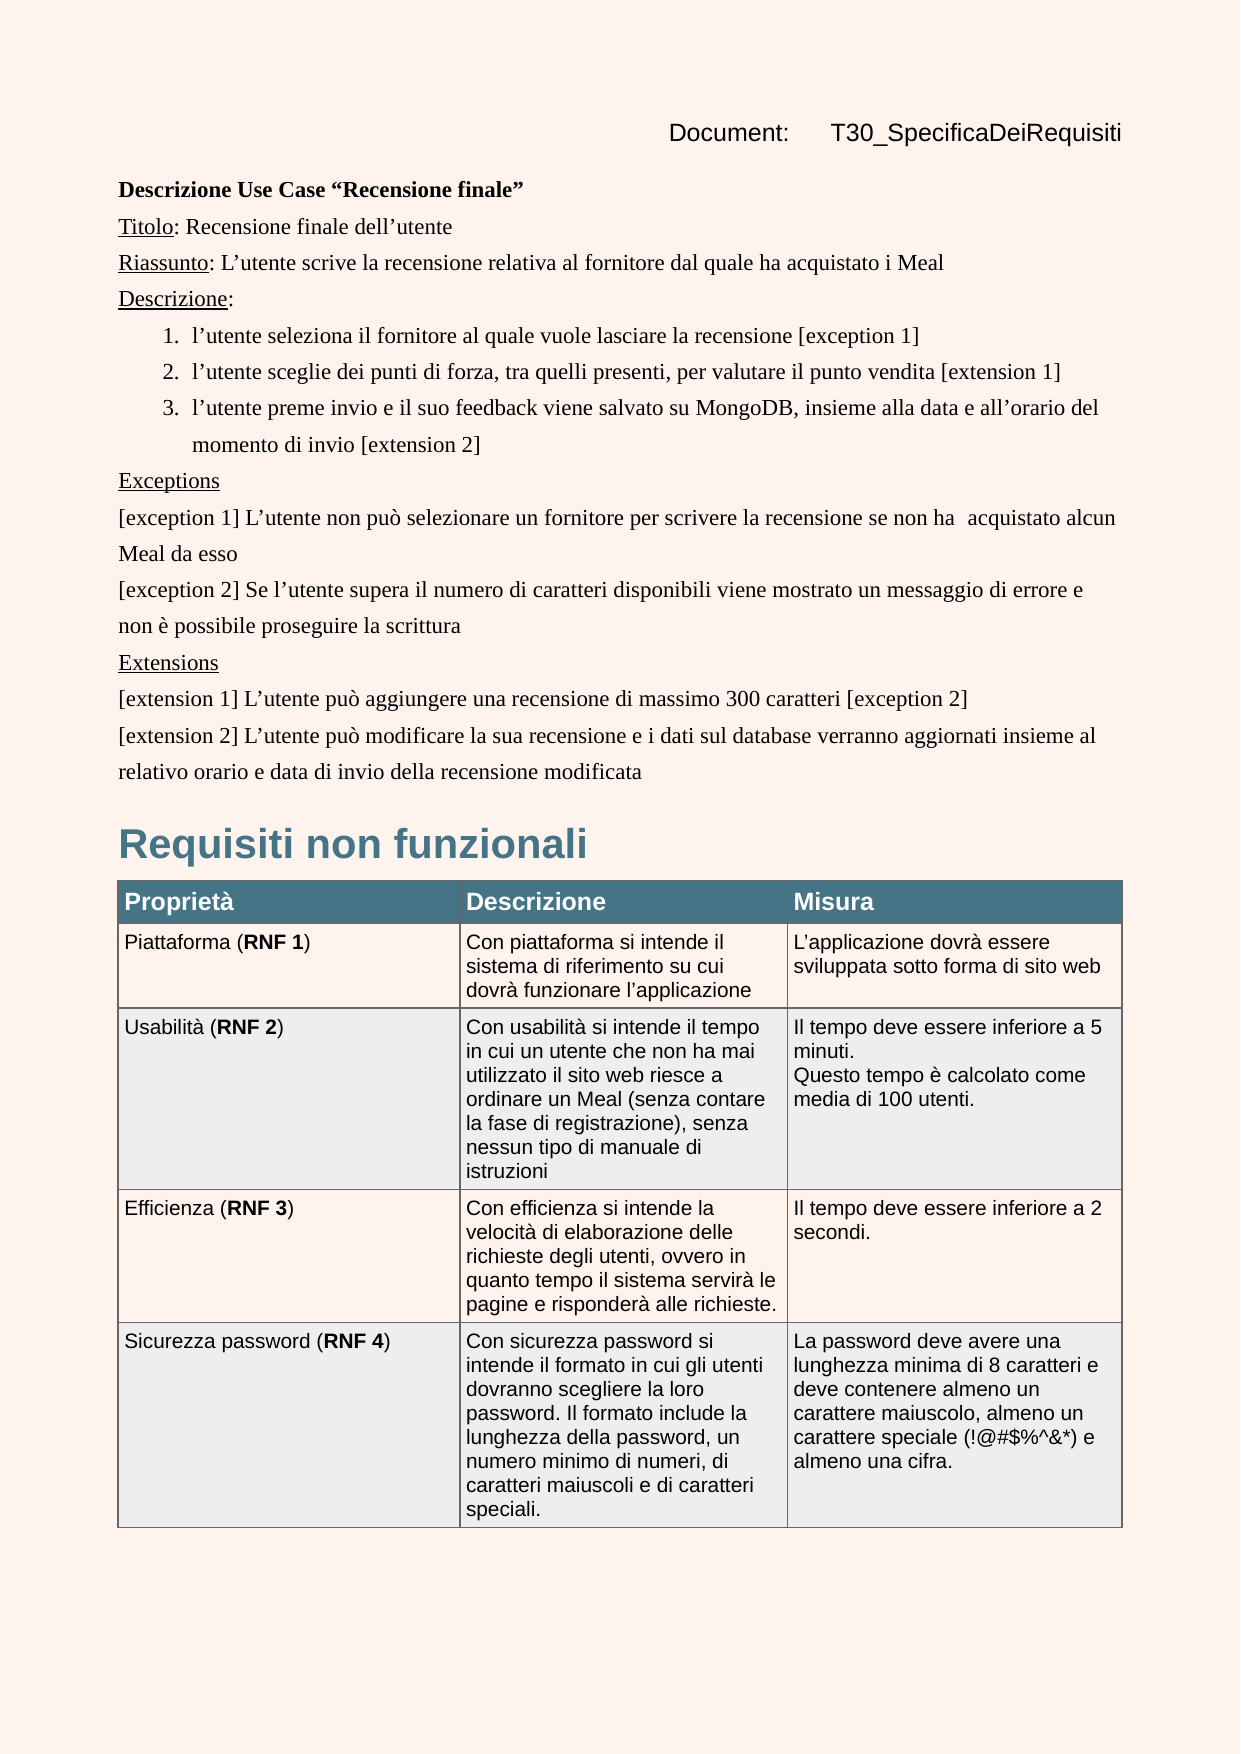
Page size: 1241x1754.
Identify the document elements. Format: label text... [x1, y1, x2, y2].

list l’utente preme invio e il suo feedback viene salvato su MongoDB, insieme alla data e all’orario del momento di invio [extension 2] [162, 394, 1122, 457]
table_cell L’applicazione dovrà essere sviluppata sotto forma di sito web [788, 924, 1121, 1007]
text [exception 2] Se l’utente supera il numero di caratteri disponibili viene mostrato un messaggio di errore e non è possibile proseguire la scrittura [118, 576, 1122, 639]
text Descrizione: [118, 285, 1122, 312]
subtitle Requisiti non funzionali [118, 819, 1122, 867]
text Exceptions [118, 467, 1122, 493]
text [extension 2] L’utente può modificare la sua recensione e i dati sul database verranno aggiornati insieme al relativo orario e data di invio della recensione modificata [118, 722, 1122, 784]
table_header Proprietà [119, 881, 459, 922]
text Extensions [118, 649, 1122, 675]
table_header Misura [788, 881, 1121, 922]
text Titolo: Recensione finale dell’utente [118, 213, 1122, 239]
table_cell Efficienza (RNF 3) [119, 1190, 459, 1322]
table_cell Il tempo deve essere inferiore a 5 minuti. Questo tempo è calcolato come media di 100 utenti. [788, 1009, 1121, 1188]
text Descrizione Use Case “Recensione finale” [118, 176, 1122, 203]
table_cell Sicurezza password (RNF 4) [119, 1323, 459, 1527]
table_cell Con usabilità si intende il tempo in cui un utente che non ha mai utilizzato il sito web riesce a ordinare un Meal (senza contare la fase di registrazione), senza nessun tipo di manuale di istruzioni [461, 1009, 787, 1188]
table_cell Usabilità (RNF 2) [119, 1009, 459, 1188]
text [exception 1] L’utente non può selezionare un fornitore per scrivere la recensione se non ha acquistato alcun Meal da esso [118, 503, 1122, 566]
table_cell Piattaforma (RNF 1) [119, 924, 459, 1007]
table_header Descrizione [461, 881, 787, 922]
text [extension 1] L’utente può aggiungere una recensione di massimo 300 caratteri [exception 2] [118, 685, 1122, 712]
table_cell Con sicurezza password si intende il formato in cui gli utenti dovranno scegliere la loro password. Il formato include la lunghezza della password, un numero minimo di numeri, di caratteri maiuscoli e di caratteri speciali. [461, 1323, 787, 1527]
text Riassunto: L’utente scrive la recensione relativa al fornitore dal quale ha acquistato i Meal [118, 249, 1122, 275]
table_cell La password deve avere una lunghezza minima di 8 caratteri e deve contenere almeno un carattere maiuscolo, almeno un carattere speciale (!@#$%^&*) e almeno una cifra. [788, 1323, 1121, 1527]
list l’utente sceglie dei punti di forza, tra quelli presenti, per valutare il punto vendita [extension 1] [162, 358, 1122, 384]
table_cell Con piattaforma si intende il sistema di riferimento su cui dovrà funzionare l’applicazione [461, 924, 787, 1007]
table_cell Con efficienza si intende la velocità di elaborazione delle richieste degli utenti, ovvero in quanto tempo il sistema servirà le pagine e risponderà alle richieste. [461, 1190, 787, 1322]
table_cell Il tempo deve essere inferiore a 2 secondi. [788, 1190, 1121, 1322]
list l’utente seleziona il fornitore al quale vuole lasciare la recensione [exception 1] [162, 322, 1122, 348]
